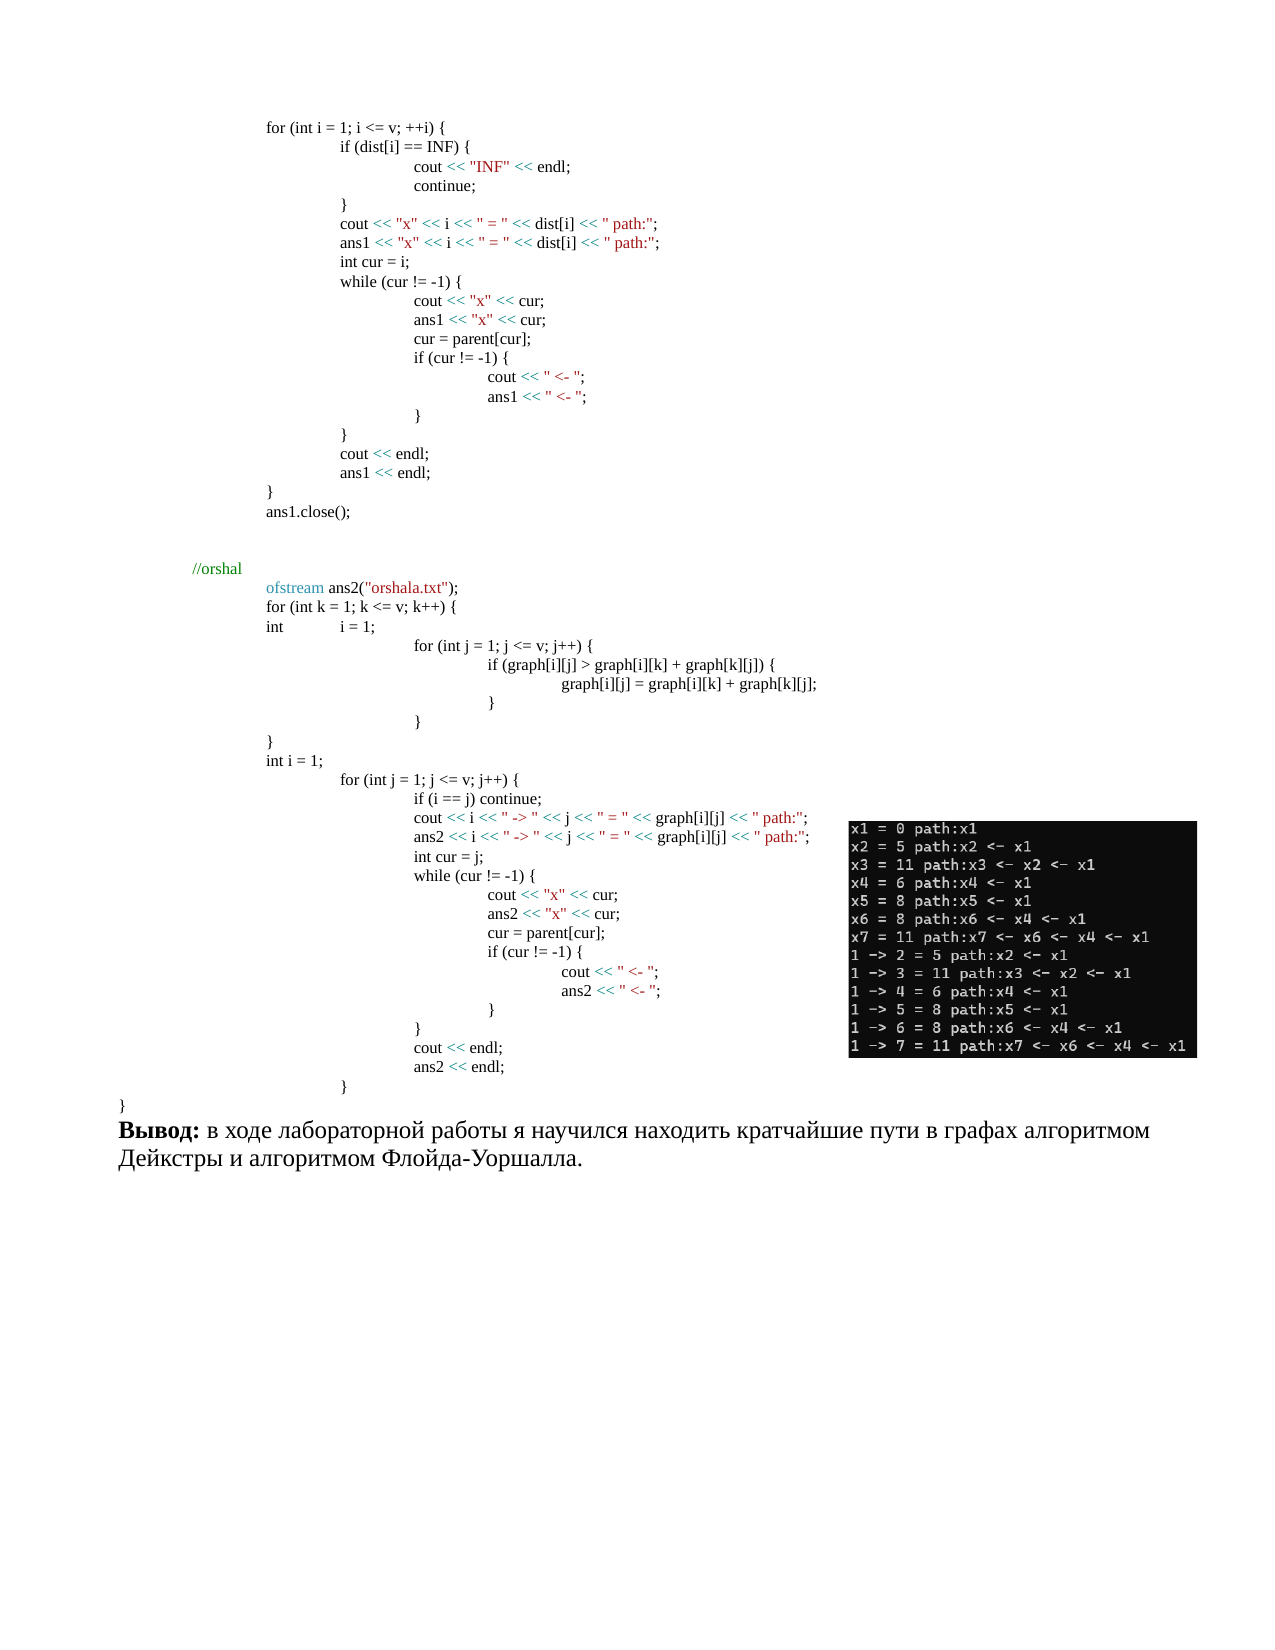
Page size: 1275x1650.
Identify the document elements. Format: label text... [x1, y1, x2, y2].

text if (cur != -1) { [118, 942, 848, 961]
text for (int j = 1; j <= v; j++) { [118, 770, 1157, 789]
text ans1 << "x" << cur; [118, 310, 1157, 329]
text int cur = i; [118, 252, 1157, 271]
text cout << "x" << i << " = " << dist[i] << " path:"; [118, 214, 1157, 233]
text ans1.close(); [118, 501, 1157, 521]
text } [118, 1076, 1157, 1096]
text } [118, 1019, 848, 1038]
text while (cur != -1) { [118, 271, 1157, 291]
text } [118, 731, 1157, 751]
text ans1 << "x" << i << " = " << dist[i] << " path:"; [118, 233, 1157, 252]
text //orshal [118, 559, 1157, 578]
text } [118, 406, 1157, 425]
text int i = 1; [118, 616, 1157, 636]
text cout << "x" << cur; [118, 885, 848, 904]
text ofstream ans2("orshala.txt"); [118, 578, 1157, 597]
text } [118, 1000, 848, 1019]
text if (graph[i][j] > graph[i][k] + graph[k][j]) { [118, 655, 1157, 674]
text cout << "INF" << endl; [118, 156, 1157, 176]
text cout << endl; [118, 444, 1157, 463]
text cur = parent[cur]; [118, 923, 848, 942]
text continue; [118, 176, 1157, 195]
text if (i == j) continue; [118, 789, 1157, 808]
text ans2 << " <- "; [118, 981, 848, 1000]
text ans2 << "x" << cur; [118, 904, 848, 923]
text Вывод: в ходе лабораторной работы я научился находить кратчайшие пути в графах алгоритмом Дейкстры и алгоритмом Флойда-Уоршалла. [118, 1115, 1157, 1172]
text graph[i][j] = graph[i][k] + graph[k][j]; [118, 674, 1157, 693]
text } [118, 482, 1157, 501]
text cout << "x" << cur; [118, 291, 1157, 310]
text ans1 << " <- "; [118, 386, 1157, 406]
text if (dist[i] == INF) { [118, 137, 1157, 156]
text ans2 << i << " -> " << j << " = " << graph[i][j] << " path:"; [118, 827, 848, 846]
text for (int j = 1; j <= v; j++) { [118, 636, 1157, 655]
text ans1 << endl; [118, 463, 1157, 482]
text cout << endl; [118, 1038, 848, 1057]
text } [118, 1096, 1157, 1115]
text } [118, 425, 1157, 444]
text for (int k = 1; k <= v; k++) { [118, 597, 1157, 616]
text ans2 << endl; [118, 1057, 1157, 1076]
text cur = parent[cur]; [118, 329, 1157, 348]
text cout << " <- "; [118, 961, 848, 981]
text cout << i << " -> " << j << " = " << graph[i][j] << " path:"; [118, 808, 1157, 827]
text int cur = j; [118, 846, 848, 866]
text while (cur != -1) { [118, 866, 848, 885]
text int i = 1; [118, 751, 1157, 770]
text for (int i = 1; i <= v; ++i) { [118, 118, 1157, 137]
text if (cur != -1) { [118, 348, 1157, 367]
text } [118, 195, 1157, 214]
text } [118, 712, 1157, 731]
text cout << " <- "; [118, 367, 1157, 386]
text } [118, 693, 1157, 712]
